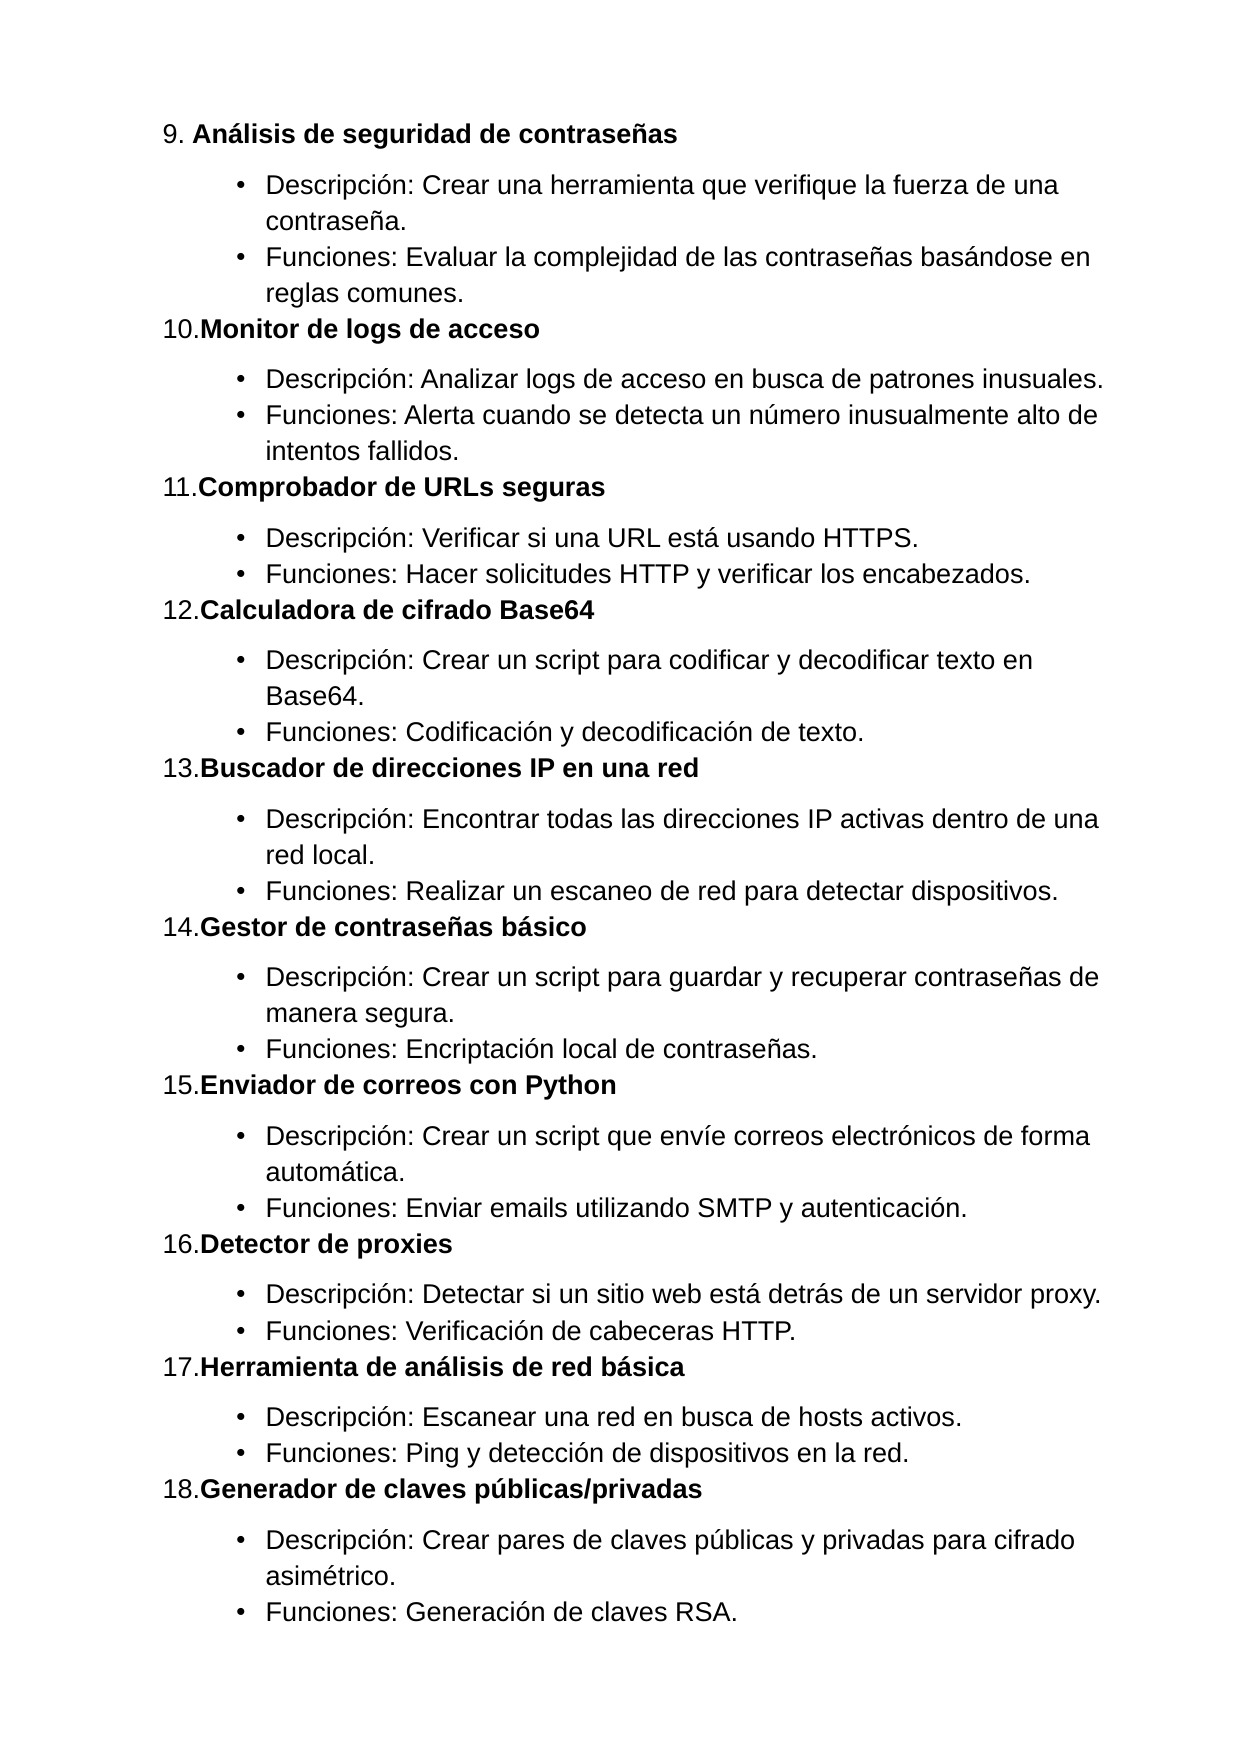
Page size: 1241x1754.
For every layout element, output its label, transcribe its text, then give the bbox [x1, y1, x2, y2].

list Detector de proxies [162, 1228, 1122, 1259]
list Funciones: Enviar emails utilizando SMTP y autenticación. [236, 1192, 1122, 1223]
list Funciones: Hacer solicitudes HTTP y verificar los encabezados. [236, 558, 1122, 589]
list Funciones: Codificación y decodificación de texto. [236, 716, 1122, 748]
list Funciones: Encriptación local de contraseñas. [236, 1033, 1122, 1065]
list Descripción: Crear un script para guardar y recuperar contraseñas de manera segura. [236, 961, 1122, 1029]
list Descripción: Escanear una red en busca de hosts activos. [236, 1401, 1122, 1432]
list Descripción: Detectar si un sitio web está detrás de un servidor proxy. [236, 1278, 1122, 1310]
list Descripción: Crear un script que envíe correos electrónicos de forma automática. [236, 1120, 1122, 1187]
list Funciones: Evaluar la complejidad de las contraseñas basándose en reglas comunes. [236, 241, 1122, 308]
list Gestor de contraseñas básico [162, 911, 1122, 942]
list Funciones: Alerta cuando se detecta un número inusualmente alto de intentos fallidos. [236, 399, 1122, 466]
list Descripción: Crear una herramienta que verifique la fuerza de una contraseña. [236, 169, 1122, 236]
list Descripción: Verificar si una URL está usando HTTPS. [236, 522, 1122, 553]
list Funciones: Generación de claves RSA. [236, 1596, 1122, 1627]
list Buscador de direcciones IP en una red [162, 752, 1122, 783]
list Enviador de correos con Python [162, 1069, 1122, 1101]
list Funciones: Ping y detección de dispositivos en la red. [236, 1437, 1122, 1468]
list Generador de claves públicas/privadas [162, 1473, 1122, 1504]
list Descripción: Crear un script para codificar y decodificar texto en Base64. [236, 644, 1122, 712]
list Monitor de logs de acceso [162, 313, 1122, 344]
list Descripción: Crear pares de claves públicas y privadas para cifrado asimétrico. [236, 1524, 1122, 1591]
list Funciones: Realizar un escaneo de red para detectar dispositivos. [236, 875, 1122, 906]
list Descripción: Analizar logs de acceso en busca de patrones inusuales. [236, 363, 1122, 394]
list Análisis de seguridad de contraseñas [162, 118, 1122, 149]
list Calculadora de cifrado Base64 [162, 594, 1122, 625]
list Descripción: Encontrar todas las direcciones IP activas dentro de una red local. [236, 803, 1122, 870]
list Herramienta de análisis de red básica [162, 1351, 1122, 1382]
list Funciones: Verificación de cabeceras HTTP. [236, 1314, 1122, 1346]
list Comprobador de URLs seguras [162, 471, 1122, 502]
